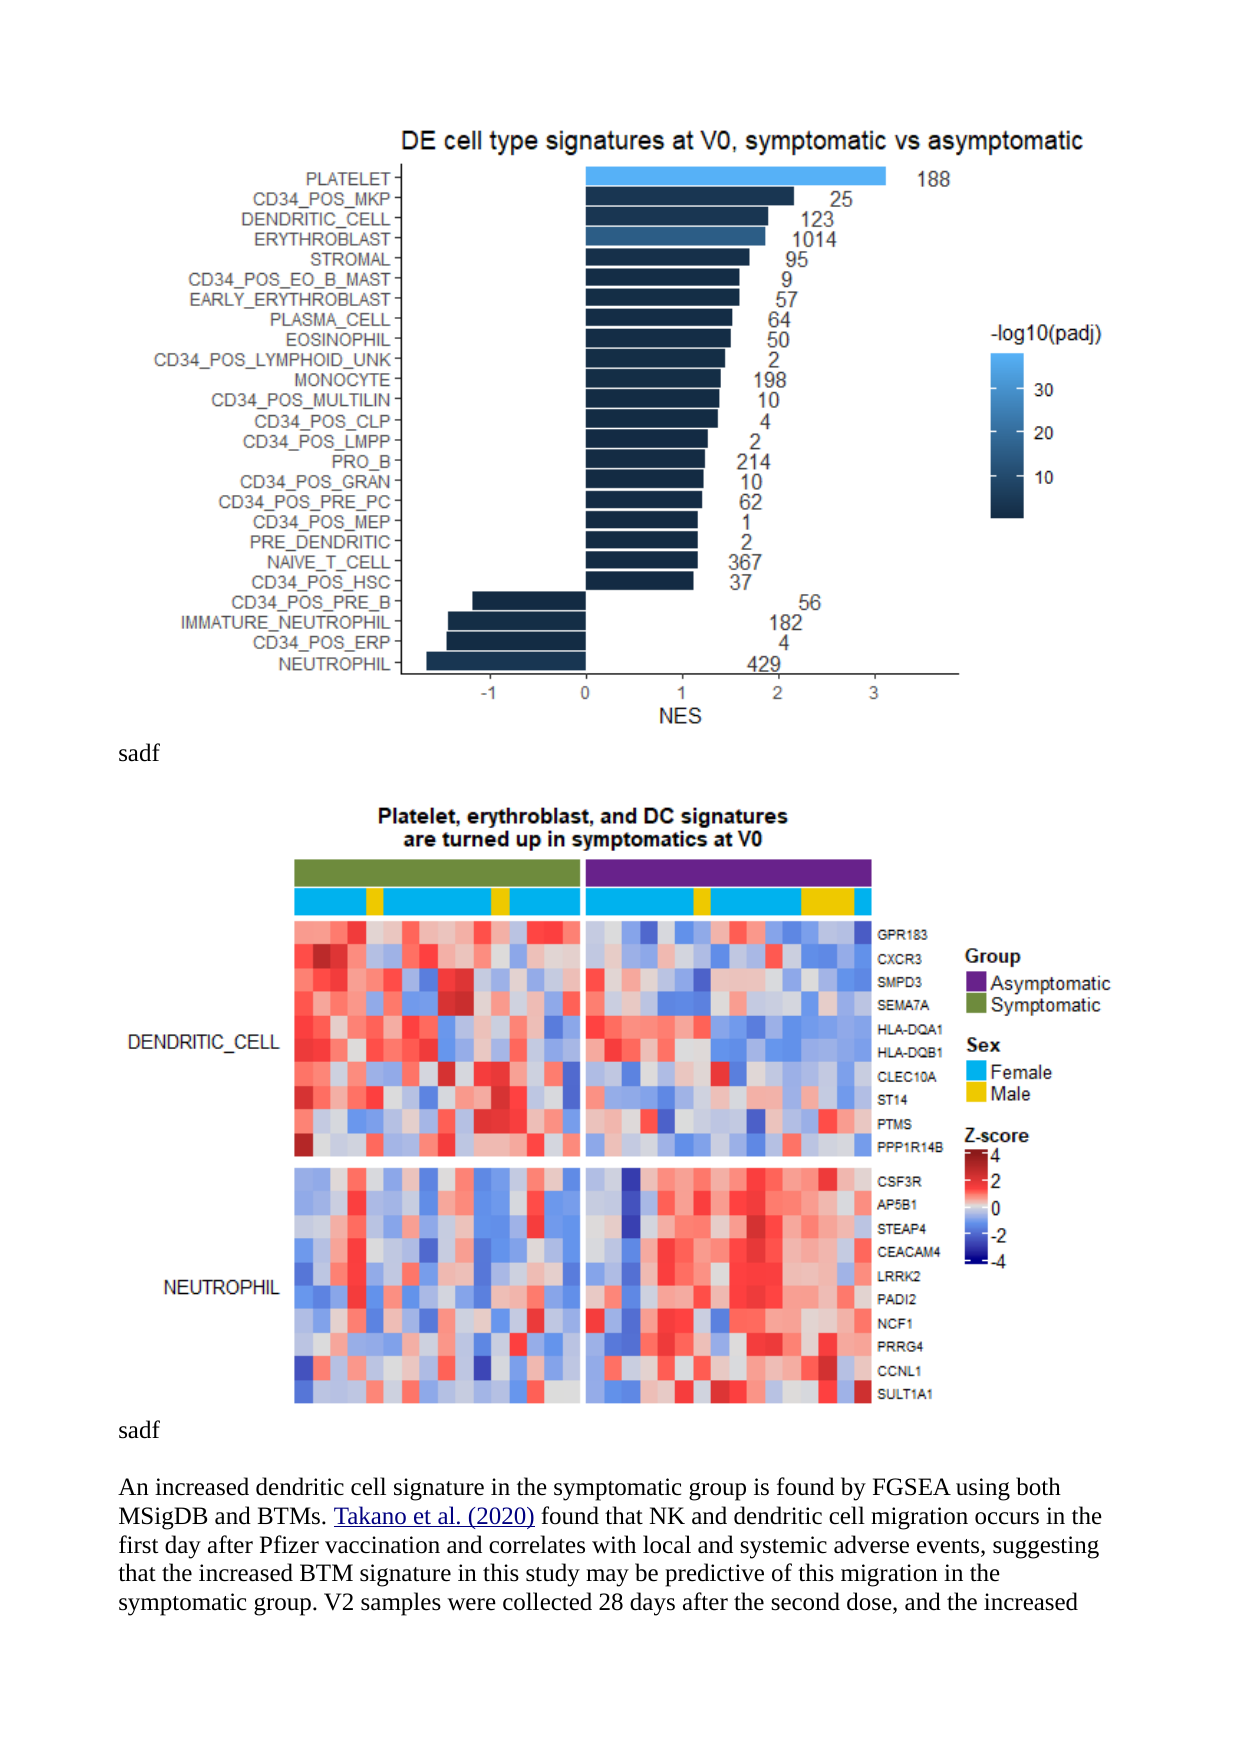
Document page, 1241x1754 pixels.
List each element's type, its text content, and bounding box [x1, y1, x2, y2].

text sadf [118, 738, 1122, 766]
picture [118, 795, 1123, 1415]
text An increased dendritic cell signature in the symptomatic group is found by FGSEA using both MSigDB and BTMs. Takano et al. (2020) found that NK and dendritic cell migration occurs in the first day after Pfizer vaccination and correlates with local and systemic adverse events, suggesting that the increased BTM signature in this study may be predictive of this migration in the symptomatic group. V2 samples were collected 28 days after the second dose, and the increased [118, 1472, 1122, 1616]
picture [118, 118, 1123, 738]
text sadf [118, 1415, 1122, 1443]
